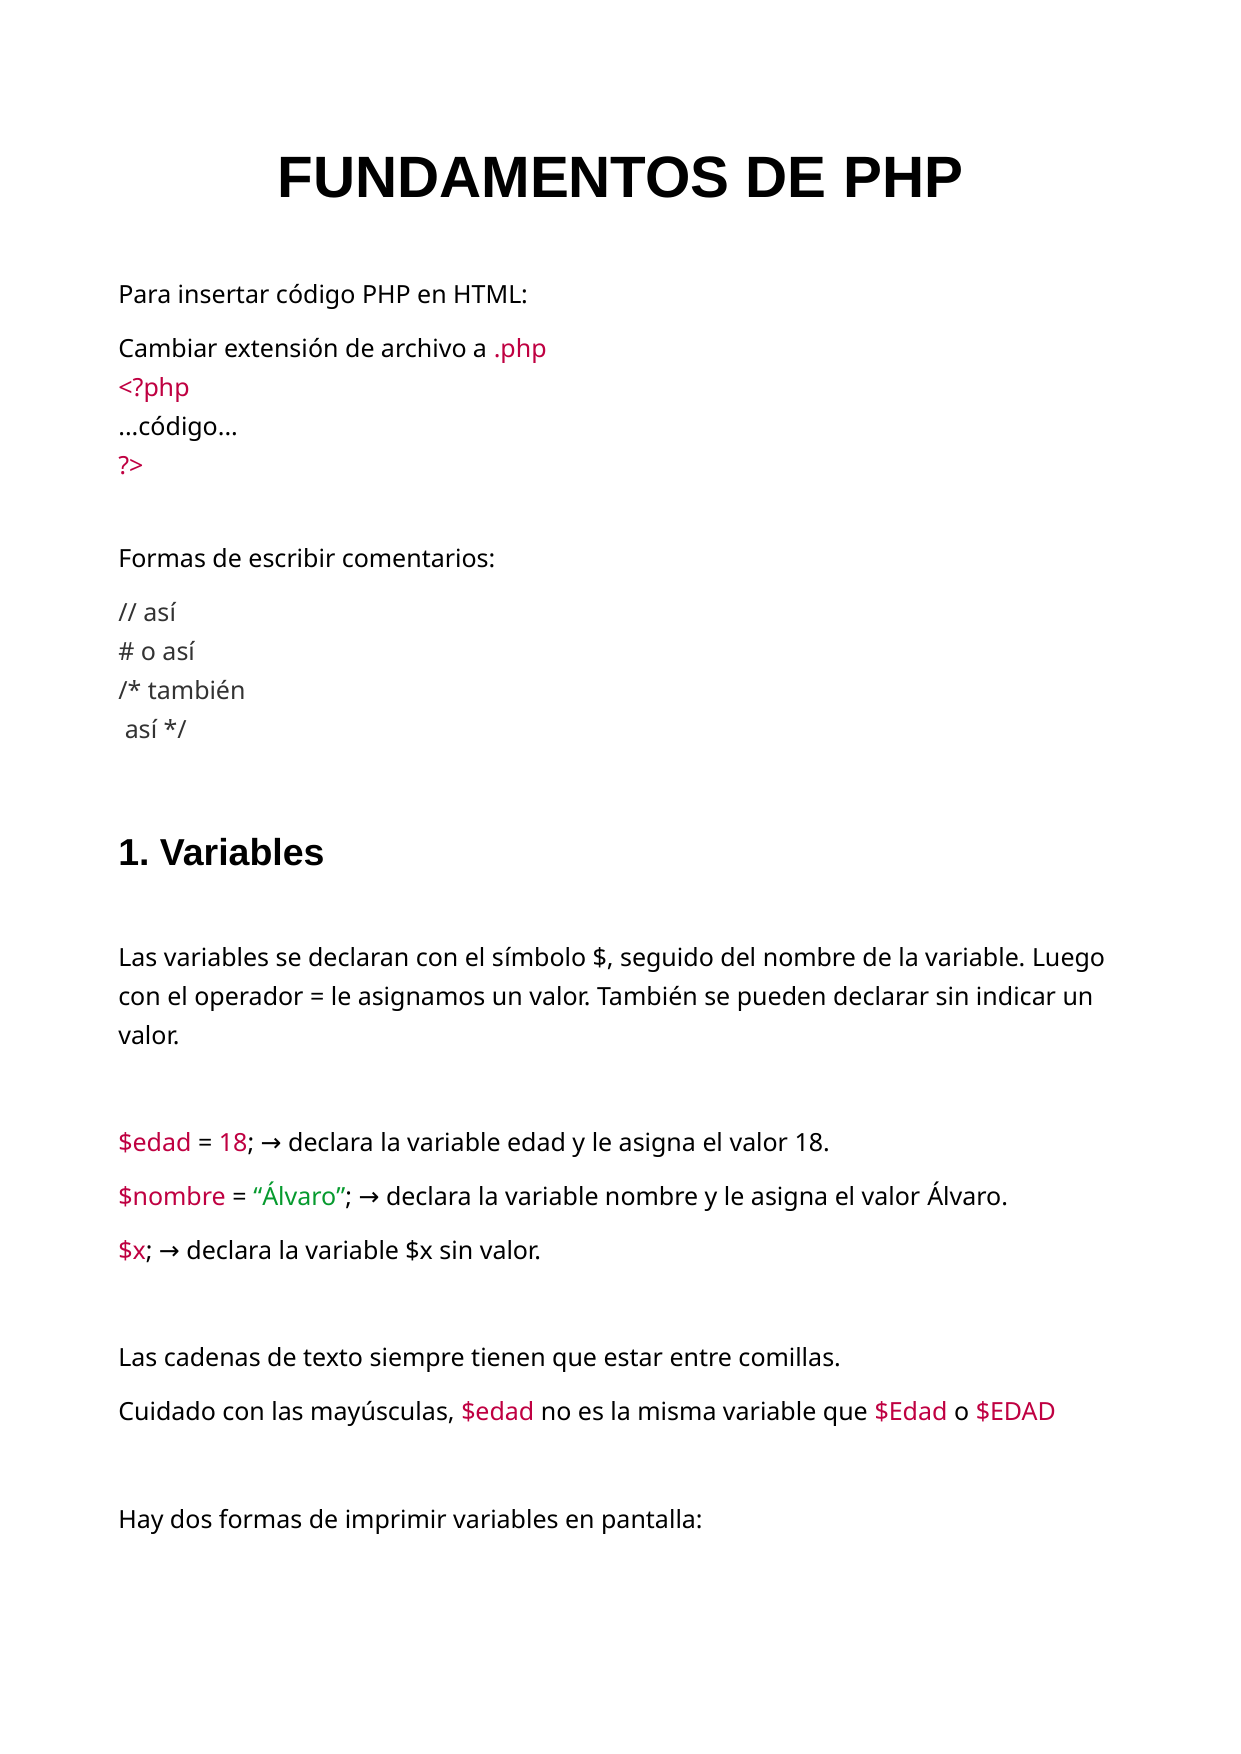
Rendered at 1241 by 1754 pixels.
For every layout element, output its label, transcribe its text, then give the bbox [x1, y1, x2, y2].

text ?> [118, 448, 1122, 482]
subtitle 1. Variables [118, 830, 1122, 873]
text Las variables se declaran con el símbolo $, seguido del nombre de la variable. Luego con el operador = le asignamos un valor. También se pueden declarar sin indicar un valor. [118, 939, 1122, 1052]
text $nombre = “Álvaro”; → declara la variable nombre y le asigna el valor Álvaro. [118, 1179, 1122, 1213]
text $edad = 18; → declara la variable edad y le asigna el valor 18. [118, 1125, 1122, 1159]
text Para insertar código PHP en HTML: [118, 276, 1122, 311]
text Cuidado con las mayúsculas, $edad no es la misma variable que $Edad o $EDAD [118, 1394, 1122, 1428]
text así */ [118, 712, 1122, 746]
text Hay dos formas de imprimir variables en pantalla: [118, 1501, 1122, 1535]
text // así [118, 594, 1122, 628]
title FUNDAMENTOS DE PHP [118, 143, 1122, 210]
text # o así [118, 633, 1122, 668]
text ...código... [118, 408, 1122, 443]
text Cambiar extensión de archivo a .php [118, 330, 1122, 364]
text <?php [118, 369, 1122, 403]
text $x; → declara la variable $x sin valor. [118, 1232, 1122, 1267]
text Las cadenas de texto siempre tienen que estar entre comillas. [118, 1340, 1122, 1374]
text /* también [118, 673, 1122, 707]
text Formas de escribir comentarios: [118, 541, 1122, 575]
